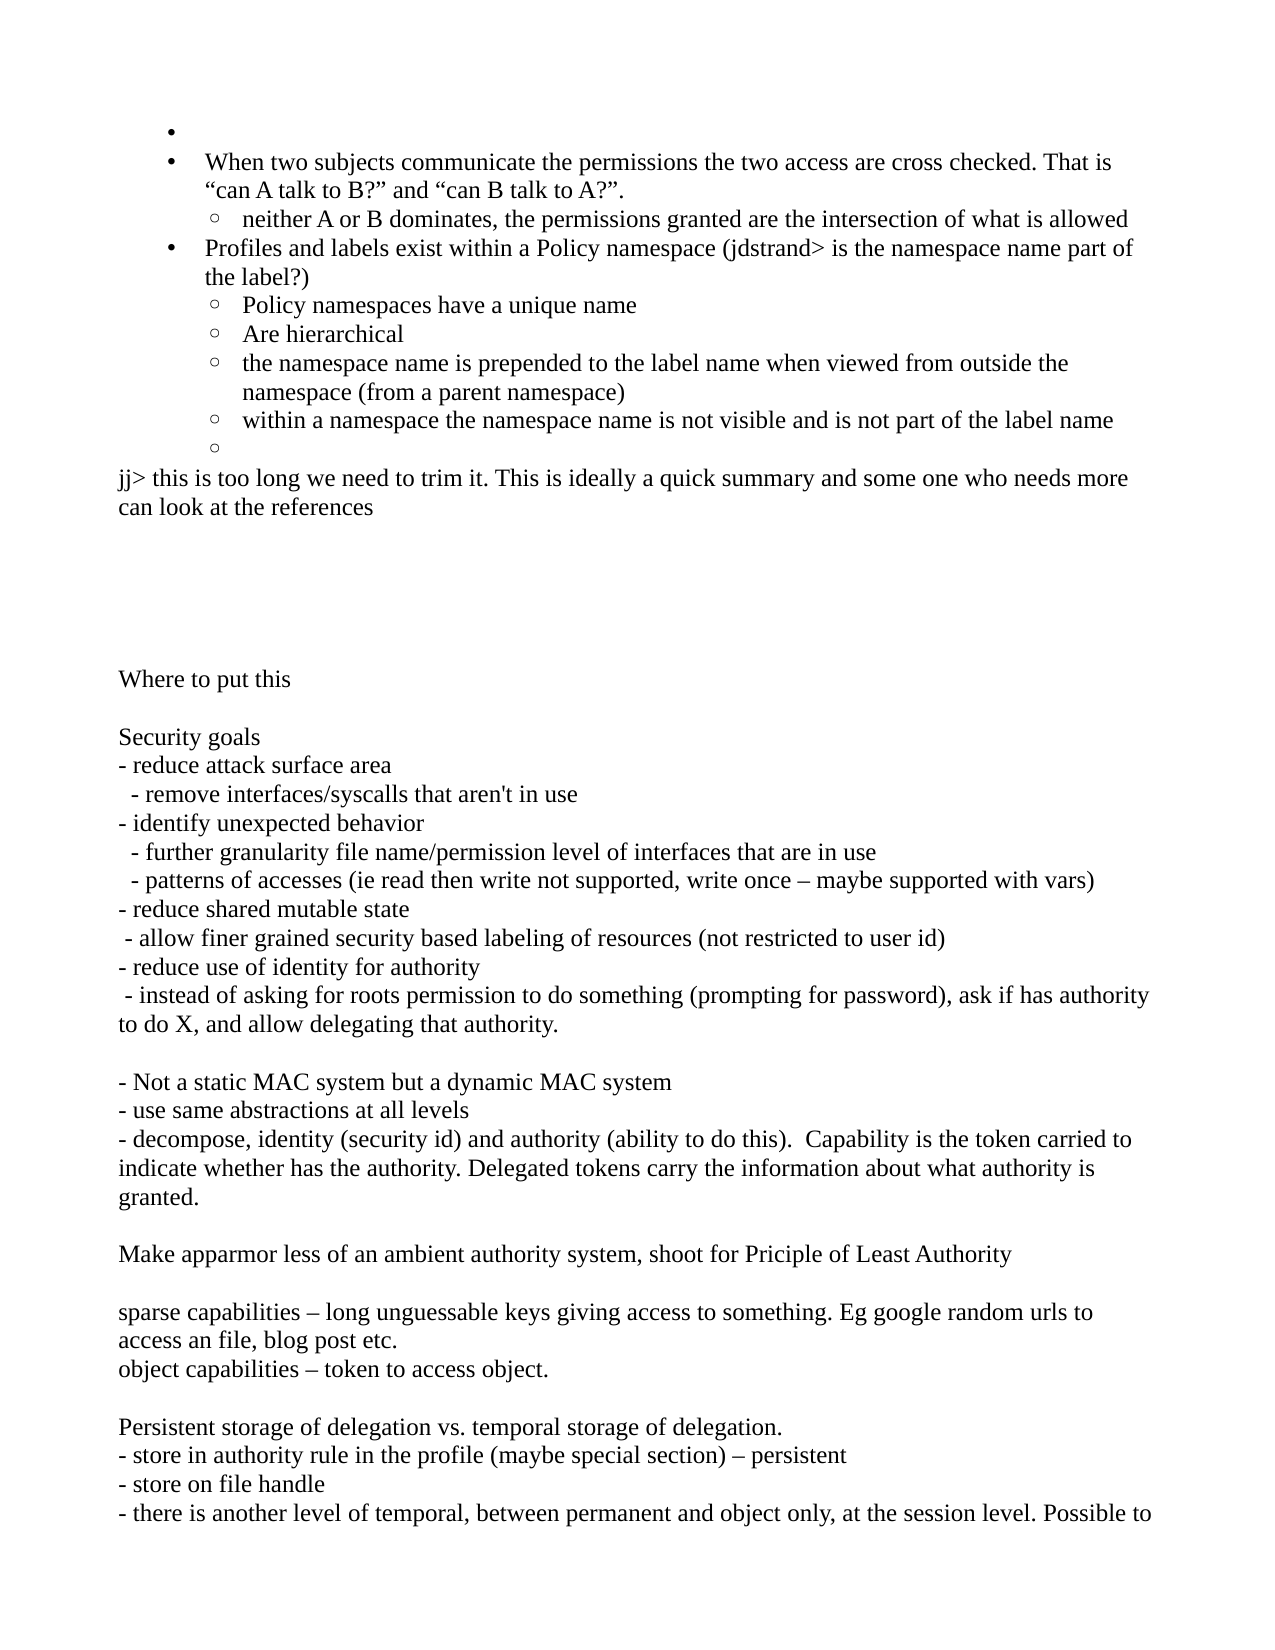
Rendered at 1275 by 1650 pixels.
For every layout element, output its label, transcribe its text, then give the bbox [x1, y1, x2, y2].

text - patterns of accesses (ie read then write not supported, write once – maybe supported with vars) [118, 866, 1157, 894]
list Profiles and labels exist within a Policy namespace (jdstrand> is the namespace name part of the label?) [167, 233, 1157, 291]
list Are hierarchical [204, 319, 1157, 348]
text object capabilities – token to access object. [118, 1354, 1157, 1383]
list the namespace name is prepended to the label name when viewed from outside the namespace (from a parent namespace) [204, 348, 1157, 406]
list Policy namespaces have a unique name [204, 291, 1157, 319]
list neither A or B dominates, the permissions granted are the intersection of what is allowed [204, 204, 1157, 233]
text - there is another level of temporal, between permanent and object only, at the session level. Possible to [118, 1498, 1157, 1527]
text - reduce attack surface area [118, 751, 1157, 779]
text - store on file handle [118, 1469, 1157, 1498]
text - reduce shared mutable state - allow finer grained security based labeling of resources (not restricted to user id) - reduce use of identity for authority - instead of asking for roots permission to do something (prompting for password), ask if has authority to do X, and allow delegating that authority. [118, 894, 1157, 1038]
text - Not a static MAC system but a dynamic MAC system [118, 1067, 1157, 1096]
text - identify unexpected behavior [118, 808, 1157, 837]
text jj> this is too long we need to trim it. This is ideally a quick summary and some one who needs more can look at the references [118, 463, 1157, 521]
text - use same abstractions at all levels [118, 1096, 1157, 1124]
text - decompose, identity (security id) and authority (ability to do this). Capability is the token carried to indicate whether has the authority. Delegated tokens carry the information about what authority is granted. [118, 1124, 1157, 1211]
text - further granularity file name/permission level of interfaces that are in use [118, 837, 1157, 866]
list within a namespace the namespace name is not visible and is not part of the label name [204, 406, 1157, 434]
text Make apparmor less of an ambient authority system, shoot for Priciple of Least Authority [118, 1239, 1157, 1268]
text Security goals [118, 722, 1157, 751]
text Persistent storage of delegation vs. temporal storage of delegation. [118, 1412, 1157, 1441]
text - store in authority rule in the profile (maybe special section) – persistent [118, 1441, 1157, 1469]
text - remove interfaces/syscalls that aren't in use [118, 779, 1157, 808]
text sparse capabilities – long unguessable keys giving access to something. Eg google random urls to access an file, blog post etc. [118, 1297, 1157, 1354]
